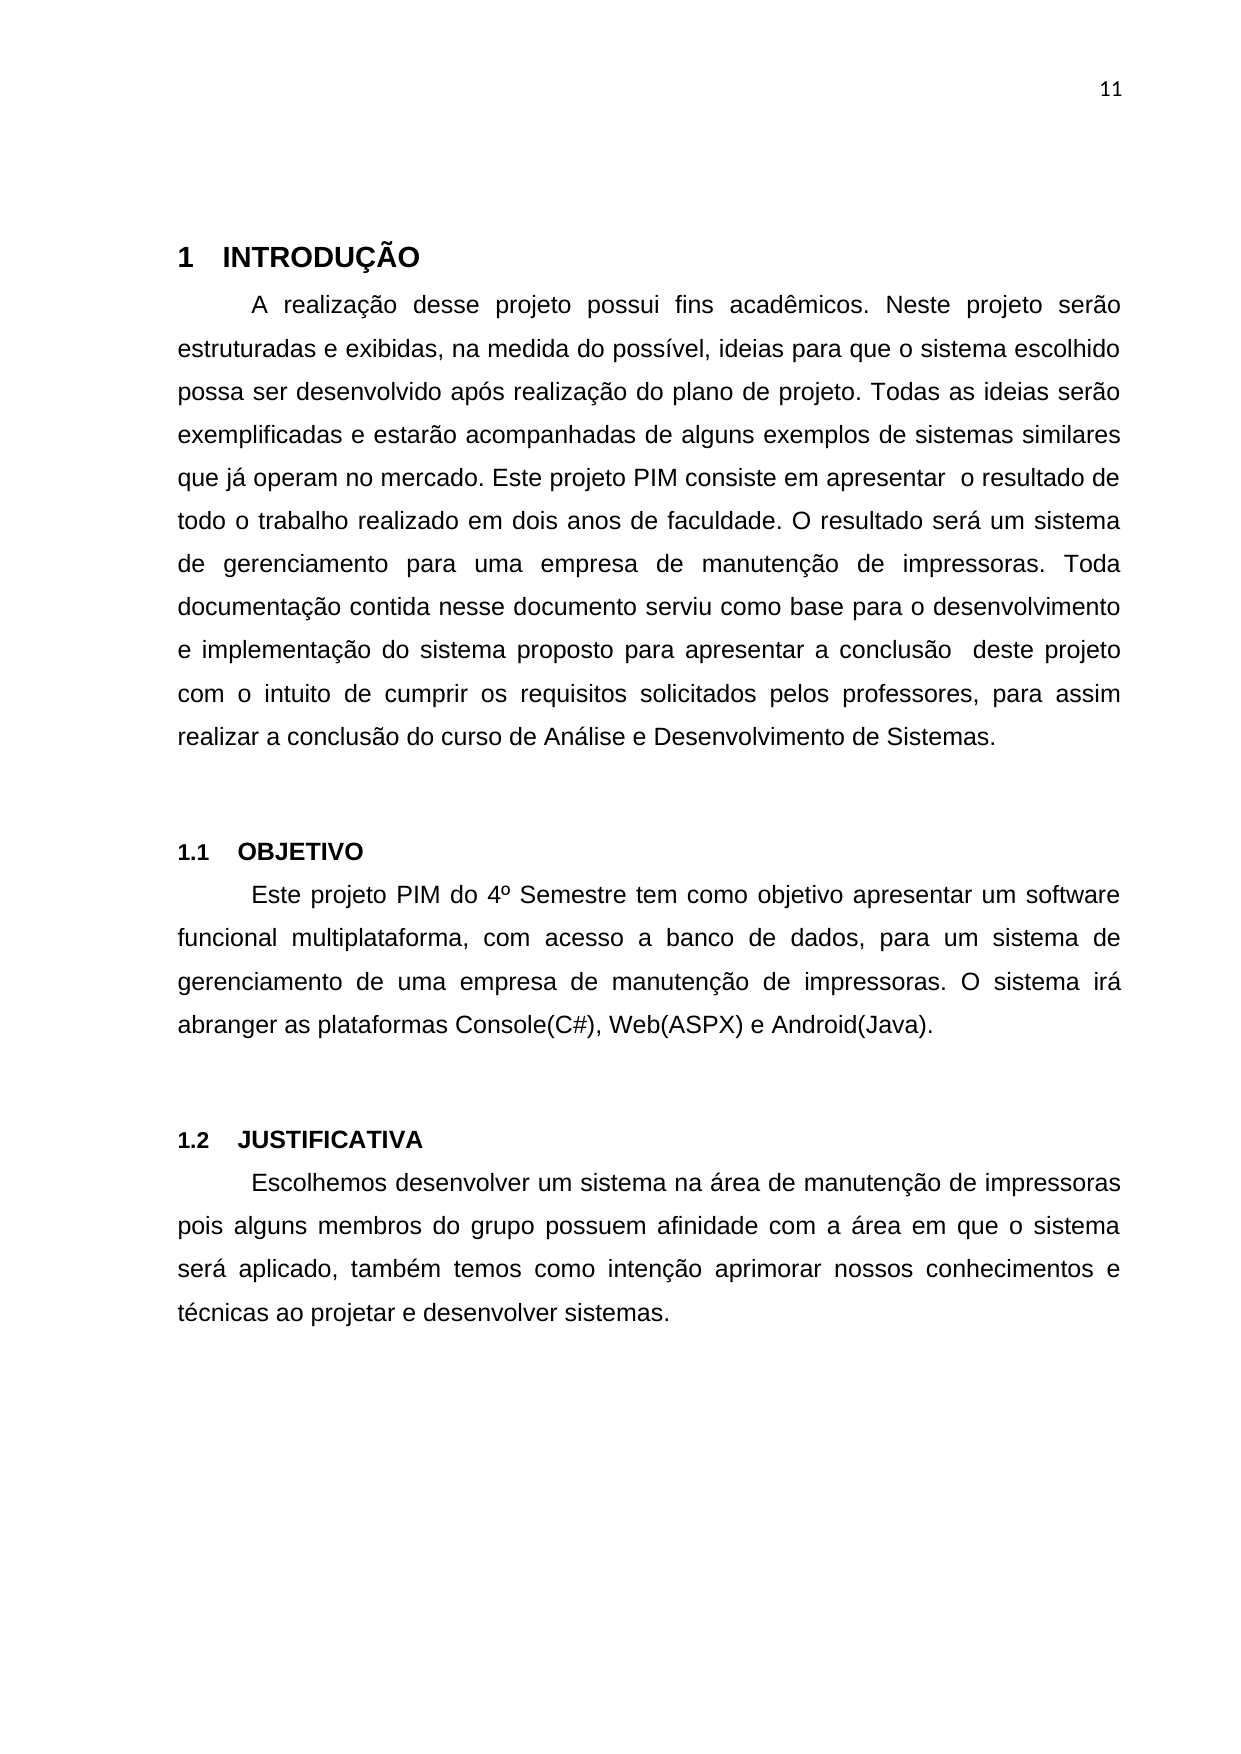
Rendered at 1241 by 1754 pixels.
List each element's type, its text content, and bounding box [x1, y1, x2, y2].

text Este projeto PIM do 4º Semestre tem como objetivo apresentar um software funcional multiplataforma, com acesso a banco de dados, para um sistema de gerenciamento de uma empresa de manutenção de impressoras. O sistema irá abranger as plataformas Console(C#), Web(ASPX) e Android(Java). [177, 880, 1122, 1038]
text A realização desse projeto possui fins acadêmicos. Neste projeto serão estruturadas e exibidas, na medida do possível, ideias para que o sistema escolhido possa ser desenvolvido após realização do plano de projeto. Todas as ideias serão exemplificadas e estarão acompanhadas de alguns exemplos de sistemas similares que já operam no mercado. Este projeto PIM consiste em apresentar o resultado de todo o trabalho realizado em dois anos de faculdade. O resultado será um sistema de gerenciamento para uma empresa de manutenção de impressoras. Toda documentação contida nesse documento serviu como base para o desenvolvimento e implementação do sistema proposto para apresentar a conclusão deste projeto com o intuito de cumprir os requisitos solicitados pelos professores, para assim realizar a conclusão do curso de Análise e Desenvolvimento de Sistemas. [177, 290, 1122, 750]
text Escolhemos desenvolver um sistema na área de manutenção de impressoras pois alguns membros do grupo possuem afinidade com a área em que o sistema será aplicado, também temos como intenção aprimorar nossos conhecimentos e técnicas ao projetar e desenvolver sistemas. [177, 1168, 1122, 1326]
subtitle JUSTIFICATIVA [177, 1125, 1122, 1154]
subtitle INTRODUÇÃO [177, 240, 1122, 274]
subtitle OBJETIVO [177, 837, 1122, 866]
